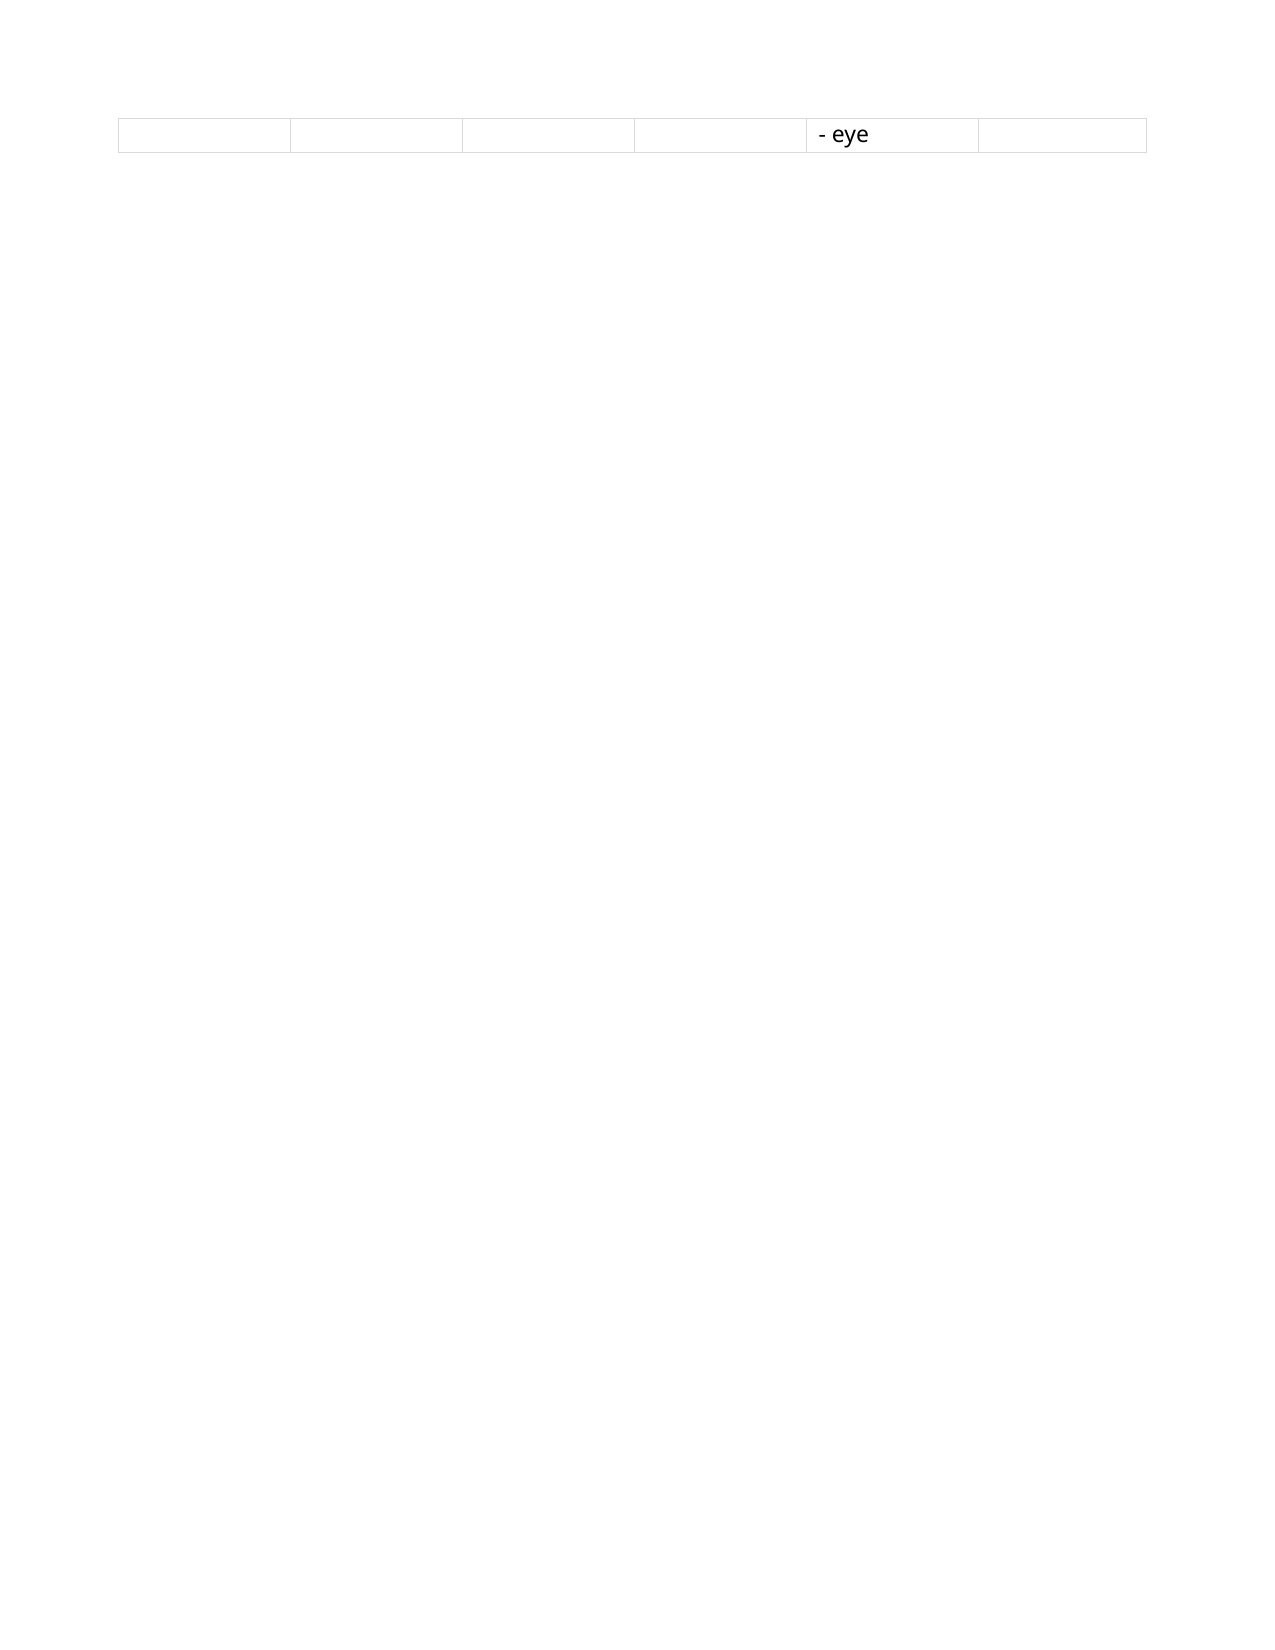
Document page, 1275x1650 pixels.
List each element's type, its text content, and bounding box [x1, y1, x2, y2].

table_cell [463, 119, 634, 152]
table_cell [979, 119, 1146, 152]
table_cell [635, 119, 806, 152]
table_cell [291, 119, 462, 152]
table_cell - eye [807, 119, 978, 152]
table_cell [119, 119, 290, 152]
